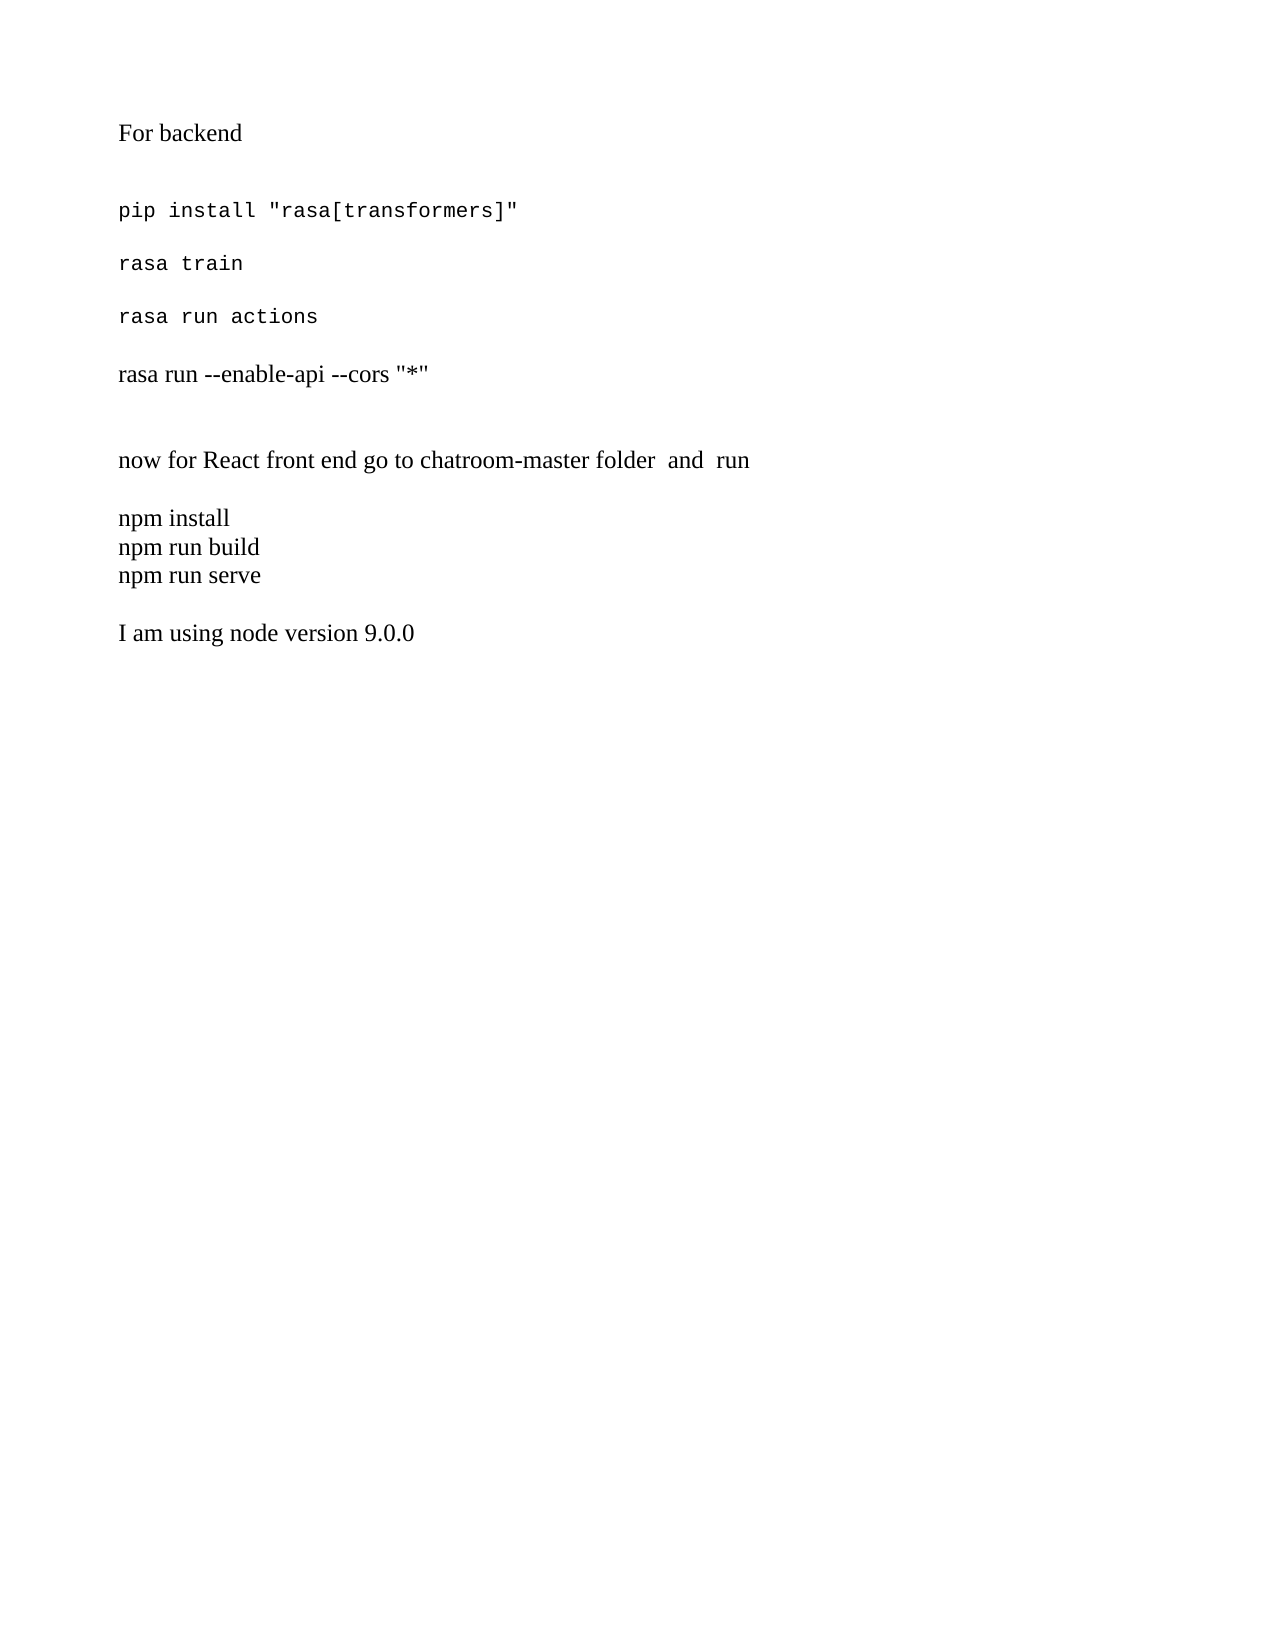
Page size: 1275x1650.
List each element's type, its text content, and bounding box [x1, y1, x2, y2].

text npm install [118, 503, 1157, 532]
text rasa train [118, 253, 1157, 277]
text rasa run --enable-api --cors "*" [118, 359, 1157, 388]
text npm run serve [118, 561, 1157, 589]
text I am using node version 9.0.0 [118, 618, 1157, 647]
text For backend [118, 118, 1157, 147]
text pip install "rasa[transformers]" [118, 200, 1157, 224]
text npm run build [118, 532, 1157, 561]
text now for React front end go to chatroom-master folder and run [118, 446, 1157, 474]
text rasa run actions [118, 306, 1157, 330]
